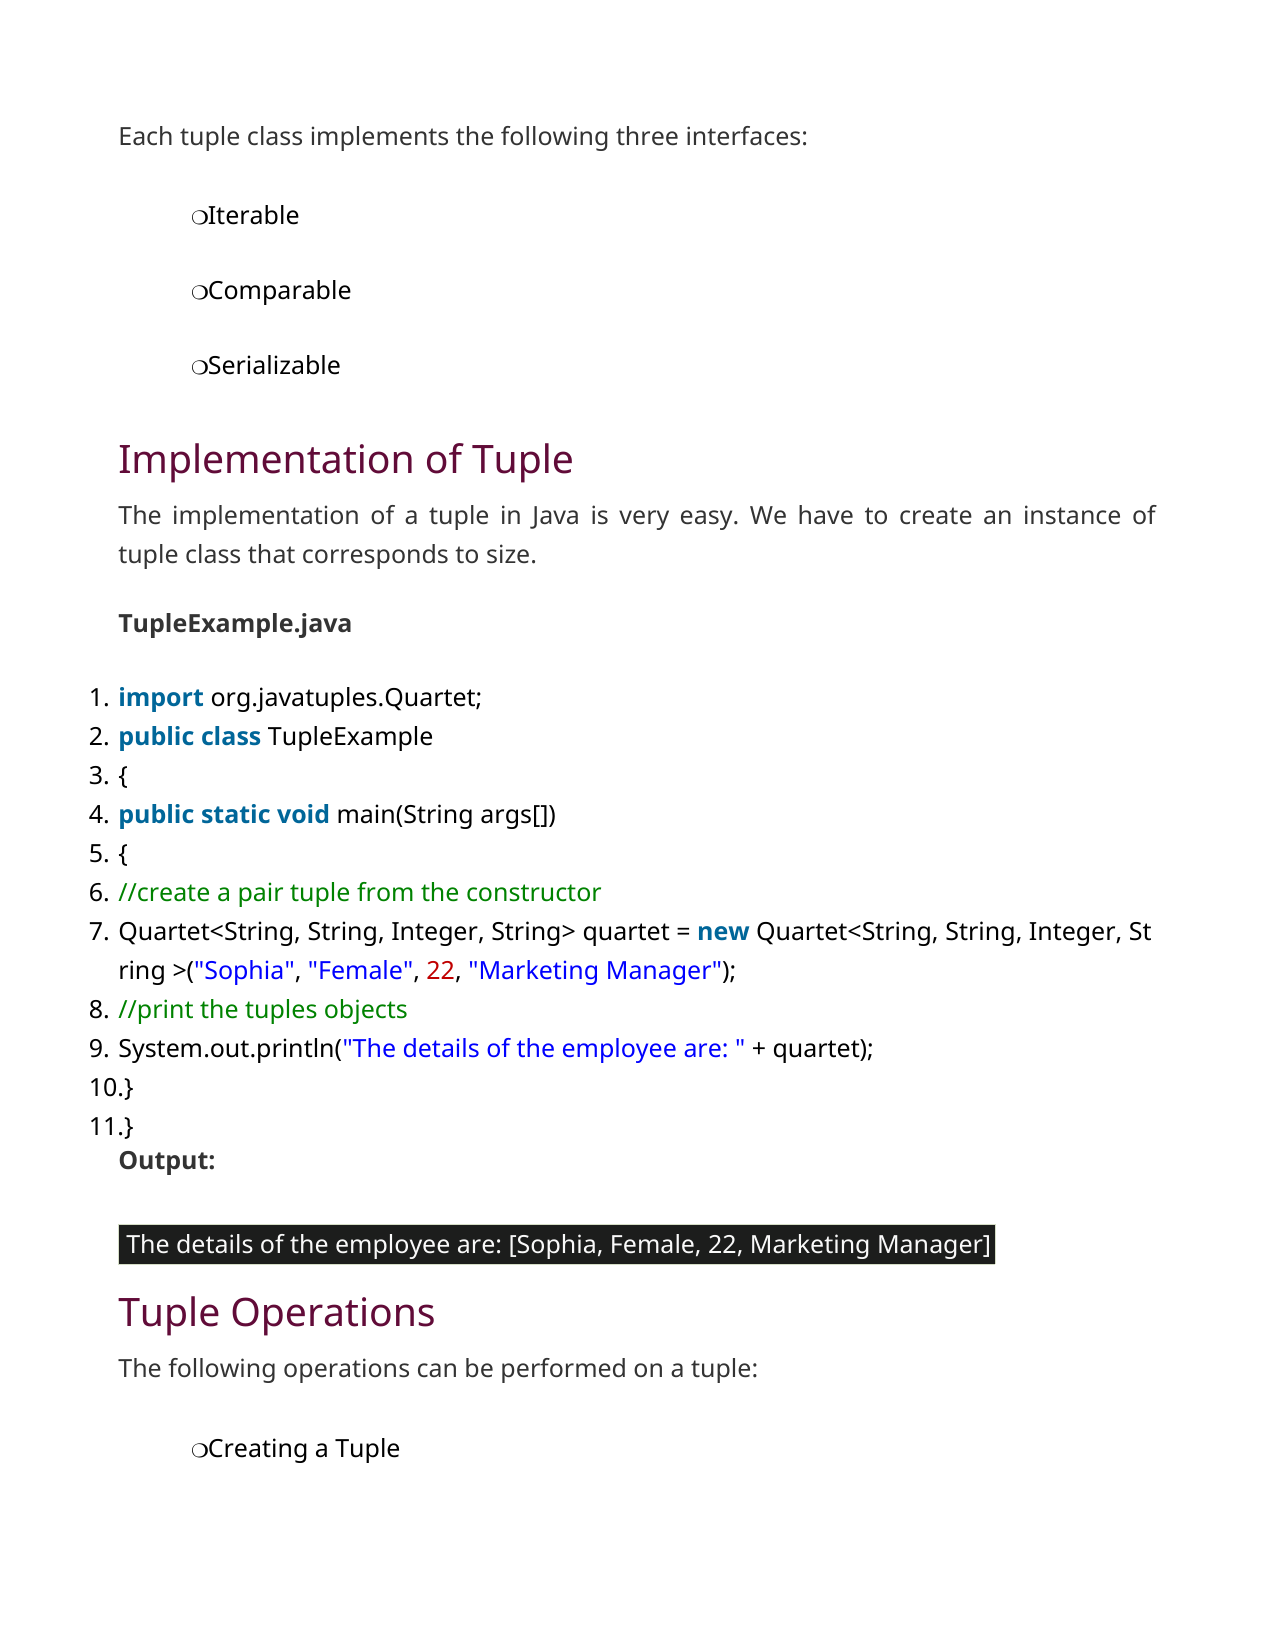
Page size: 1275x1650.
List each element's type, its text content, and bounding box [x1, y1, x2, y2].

list Creating a Tuple [118, 1426, 1157, 1465]
list //print the tuples objects [118, 987, 1157, 1026]
list Comparable [118, 268, 1157, 307]
list { [118, 752, 1157, 791]
list Quartet<String, String, Integer, String> quartet = new Quartet<String, String, Integer, String >("Sophia", "Female", 22, "Marketing Manager"); [118, 908, 1157, 987]
list public static void main(String args[]) [118, 791, 1157, 830]
text Output: [118, 1143, 1157, 1177]
subtitle Tuple Operations [118, 1285, 1157, 1338]
list public class TupleExample [118, 713, 1157, 752]
list } [118, 1065, 1157, 1104]
text The implementation of a tuple in Java is very easy. We have to create an instance of tuple class that corresponds to size. [118, 498, 1157, 571]
text [996, 1224, 1157, 1264]
list //create a pair tuple from the constructor [118, 869, 1157, 908]
list Iterable [118, 193, 1157, 232]
text The details of the employee are: [Sophia, Female, 22, Marketing Manager] [119, 1225, 995, 1264]
text TupleExample.java [118, 606, 1157, 639]
list Serializable [118, 343, 1157, 382]
subtitle Implementation of Tuple [118, 432, 1157, 485]
list System.out.println("The details of the employee are: " + quartet); [118, 1026, 1157, 1065]
text The following operations can be performed on a tuple: [118, 1351, 1157, 1385]
list { [118, 830, 1157, 869]
list import org.javatuples.Quartet; [118, 674, 1157, 713]
text Each tuple class implements the following three interfaces: [118, 118, 1157, 152]
list } [118, 1104, 1157, 1143]
